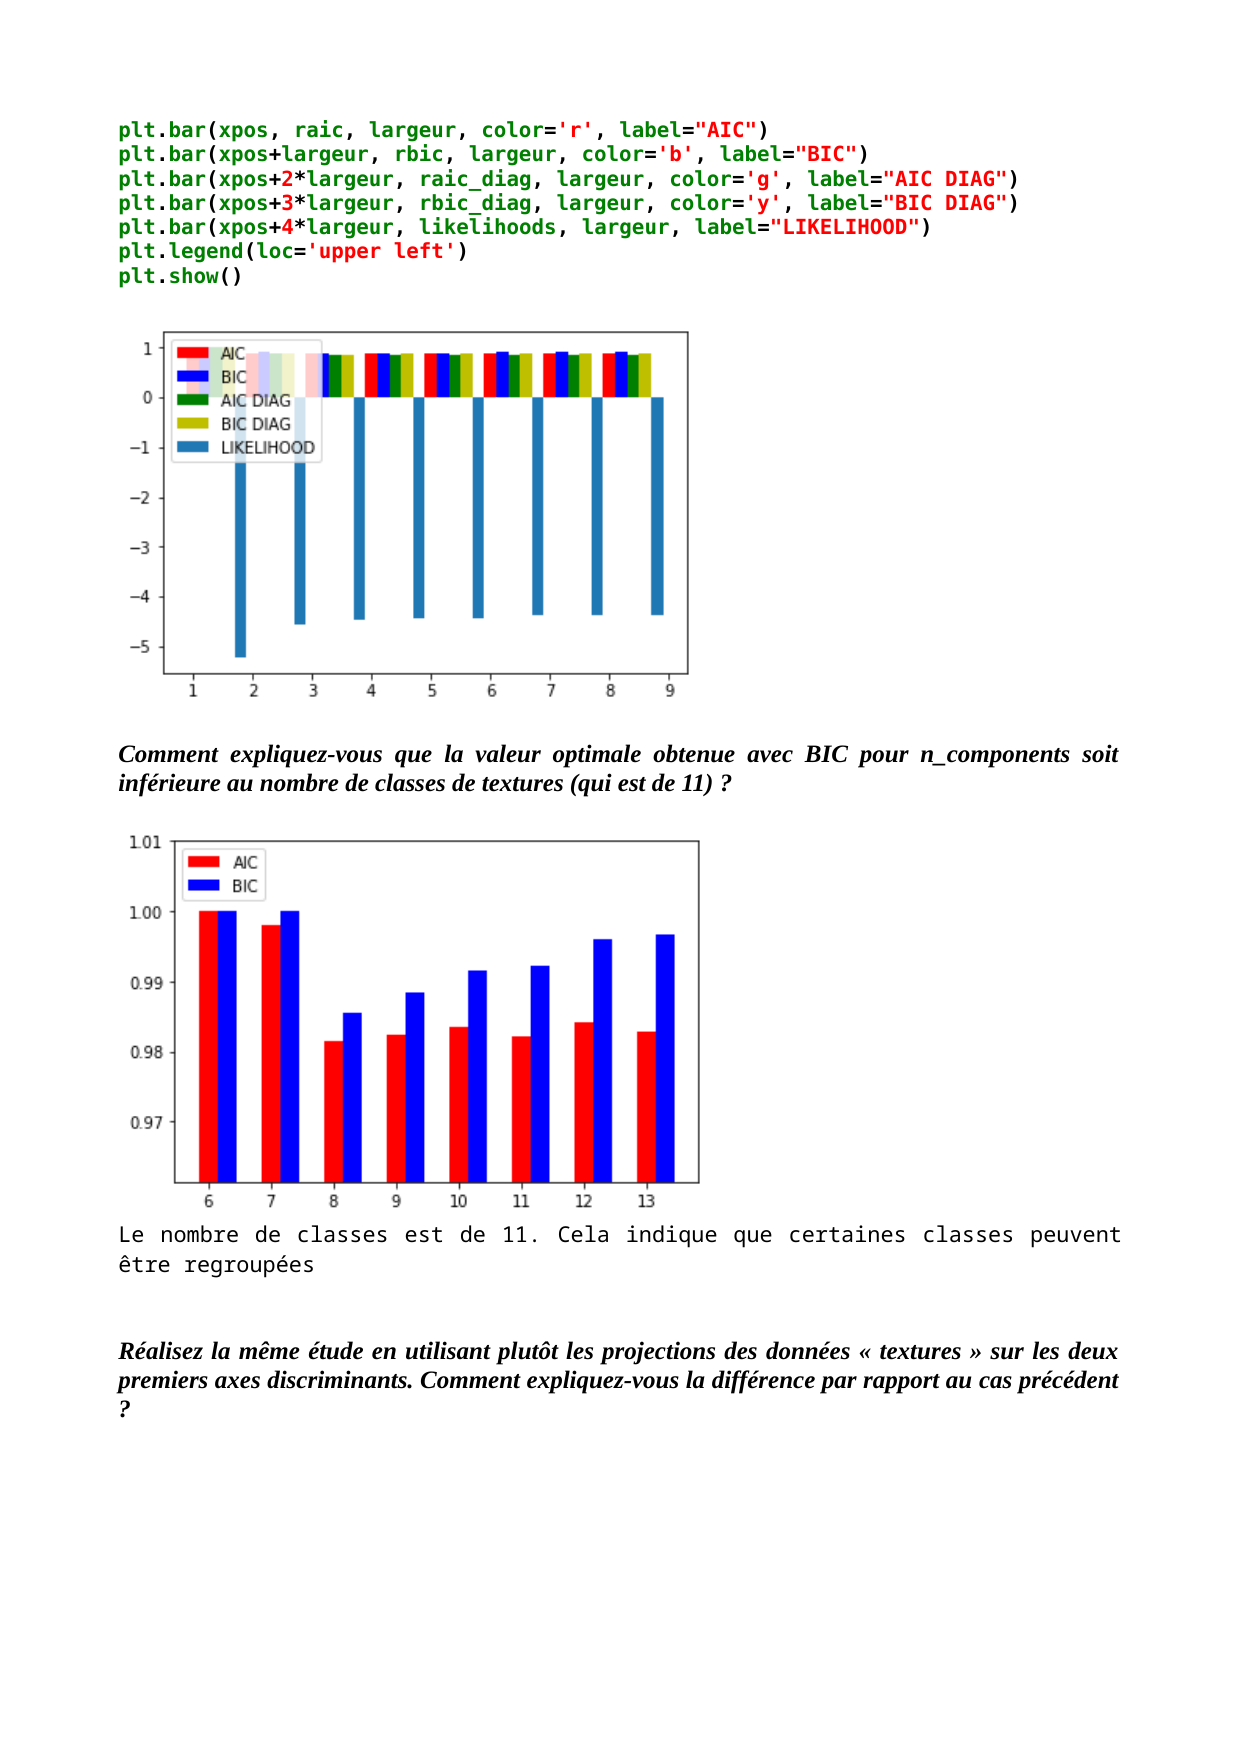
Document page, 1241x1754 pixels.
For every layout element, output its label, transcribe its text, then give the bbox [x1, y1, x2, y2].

picture [118, 316, 703, 711]
text plt.bar(xpos, raic, largeur, color='r', label="AIC") [118, 118, 1122, 142]
text plt.bar(xpos+2*largeur, raic_diag, largeur, color='g', label="AIC DIAG") [118, 167, 1122, 191]
text plt.bar(xpos+3*largeur, rbic_diag, largeur, color='y', label="BIC DIAG") [118, 191, 1122, 215]
text plt.show() [118, 264, 1122, 288]
text plt.legend(loc='upper left') [118, 239, 1122, 264]
text plt.bar(xpos+largeur, rbic, largeur, color='b', label="BIC") [118, 142, 1122, 167]
text Réalisez la même étude en utilisant plutôt les projections des données « textures » sur les deux premiers axes discriminants. Comment expliquez-vous la différence par rapport au cas précédent ? [118, 1336, 1122, 1423]
text Le nombre de classes est de 11. Cela indique que certaines classes peuvent être regroupées [118, 1219, 1122, 1279]
text plt.bar(xpos+4*largeur, likelihoods, largeur, label="LIKELIHOOD") [118, 215, 1122, 239]
text Comment expliquez-vous que la valeur optimale obtenue avec BIC pour n_components soit inférieure au nombre de classes de textures (qui est de 11) ? [118, 739, 1122, 797]
picture [118, 825, 714, 1220]
